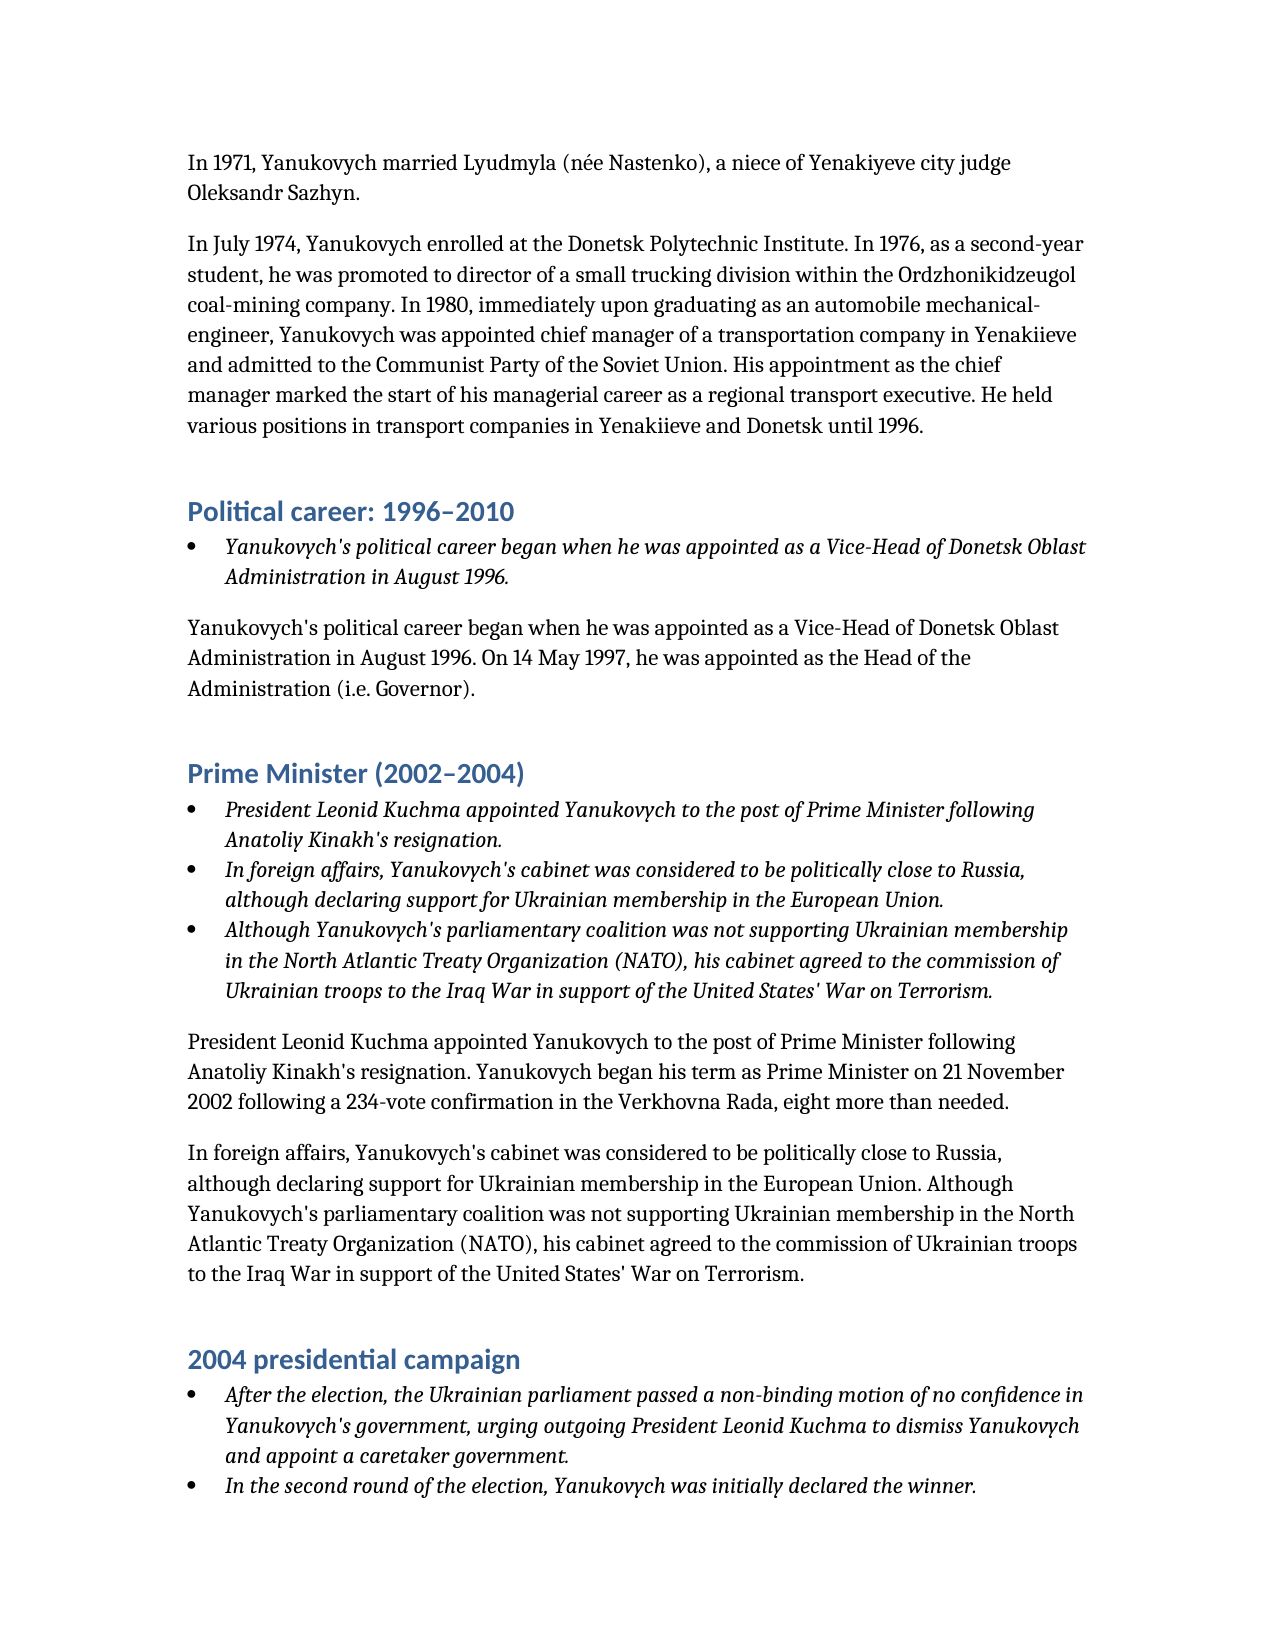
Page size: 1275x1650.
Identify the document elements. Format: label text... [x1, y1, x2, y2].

text In July 1974, Yanukovych enrolled at the Donetsk Polytechnic Institute. In 1976, as a second-year student, he was promoted to director of a small trucking division within the Ordzhonikidzeugol coal-mining company. In 1980, immediately upon graduating as an automobile mechanical-engineer, Yanukovych was appointed chief manager of a transportation company in Yenakiieve and admitted to the Communist Party of the Soviet Union. His appointment as the chief manager marked the start of his managerial career as a regional transport executive. He held various positions in transport companies in Yenakiieve and Donetsk until 1996. [187, 231, 1087, 439]
list Although Yanukovych's parliamentary coalition was not supporting Ukrainian membership in the North Atlantic Treaty Organization (NATO), his cabinet agreed to the commission of Ukrainian troops to the Iraq War in support of the United States' War on Terrorism. [187, 917, 1087, 1004]
list After the election, the Ukrainian parliament passed a non-binding motion of no confidence in Yanukovych's government, urging outgoing President Leonid Kuchma to dismiss Yanukovych and appoint a caretaker government. [187, 1382, 1087, 1469]
subtitle 2004 presidential campaign [187, 1341, 1087, 1377]
text President Leonid Kuchma appointed Yanukovych to the post of Prime Minister following Anatoliy Kinakh's resignation. Yanukovych began his term as Prime Minister on 21 November 2002 following a 234-vote confirmation in the Verkhovna Rada, eight more than needed. [187, 1029, 1087, 1116]
subtitle Prime Minister (2002–2004) [187, 756, 1087, 791]
text Yanukovych's political career began when he was appointed as a Vice-Head of Donetsk Oblast Administration in August 1996. On 14 May 1997, he was appointed as the Head of the Administration (i.e. Governor). [187, 615, 1087, 702]
text In foreign affairs, Yanukovych's cabinet was considered to be politically close to Russia, although declaring support for Ukrainian membership in the European Union. Although Yanukovych's parliamentary coalition was not supporting Ukrainian membership in the North Atlantic Treaty Organization (NATO), his cabinet agreed to the commission of Ukrainian troops to the Iraq War in support of the United States' War on Terrorism. [187, 1140, 1087, 1287]
list Yanukovych's political career began when he was appointed as a Vice-Head of Donetsk Oblast Administration in August 1996. [187, 534, 1087, 590]
list In foreign affairs, Yanukovych's cabinet was considered to be politically close to Russia, although declaring support for Ukrainian membership in the European Union. [187, 857, 1087, 913]
list In the second round of the election, Yanukovych was initially declared the winner. [187, 1473, 1087, 1499]
list President Leonid Kuchma appointed Yanukovych to the post of Prime Minister following Anatoliy Kinakh's resignation. [187, 796, 1087, 853]
subtitle Political career: 1996–2010 [187, 493, 1087, 528]
text In 1971, Yanukovych married Lyudmyla (née Nastenko), a niece of Yenakiyeve city judge Oleksandr Sazhyn. [187, 150, 1087, 207]
